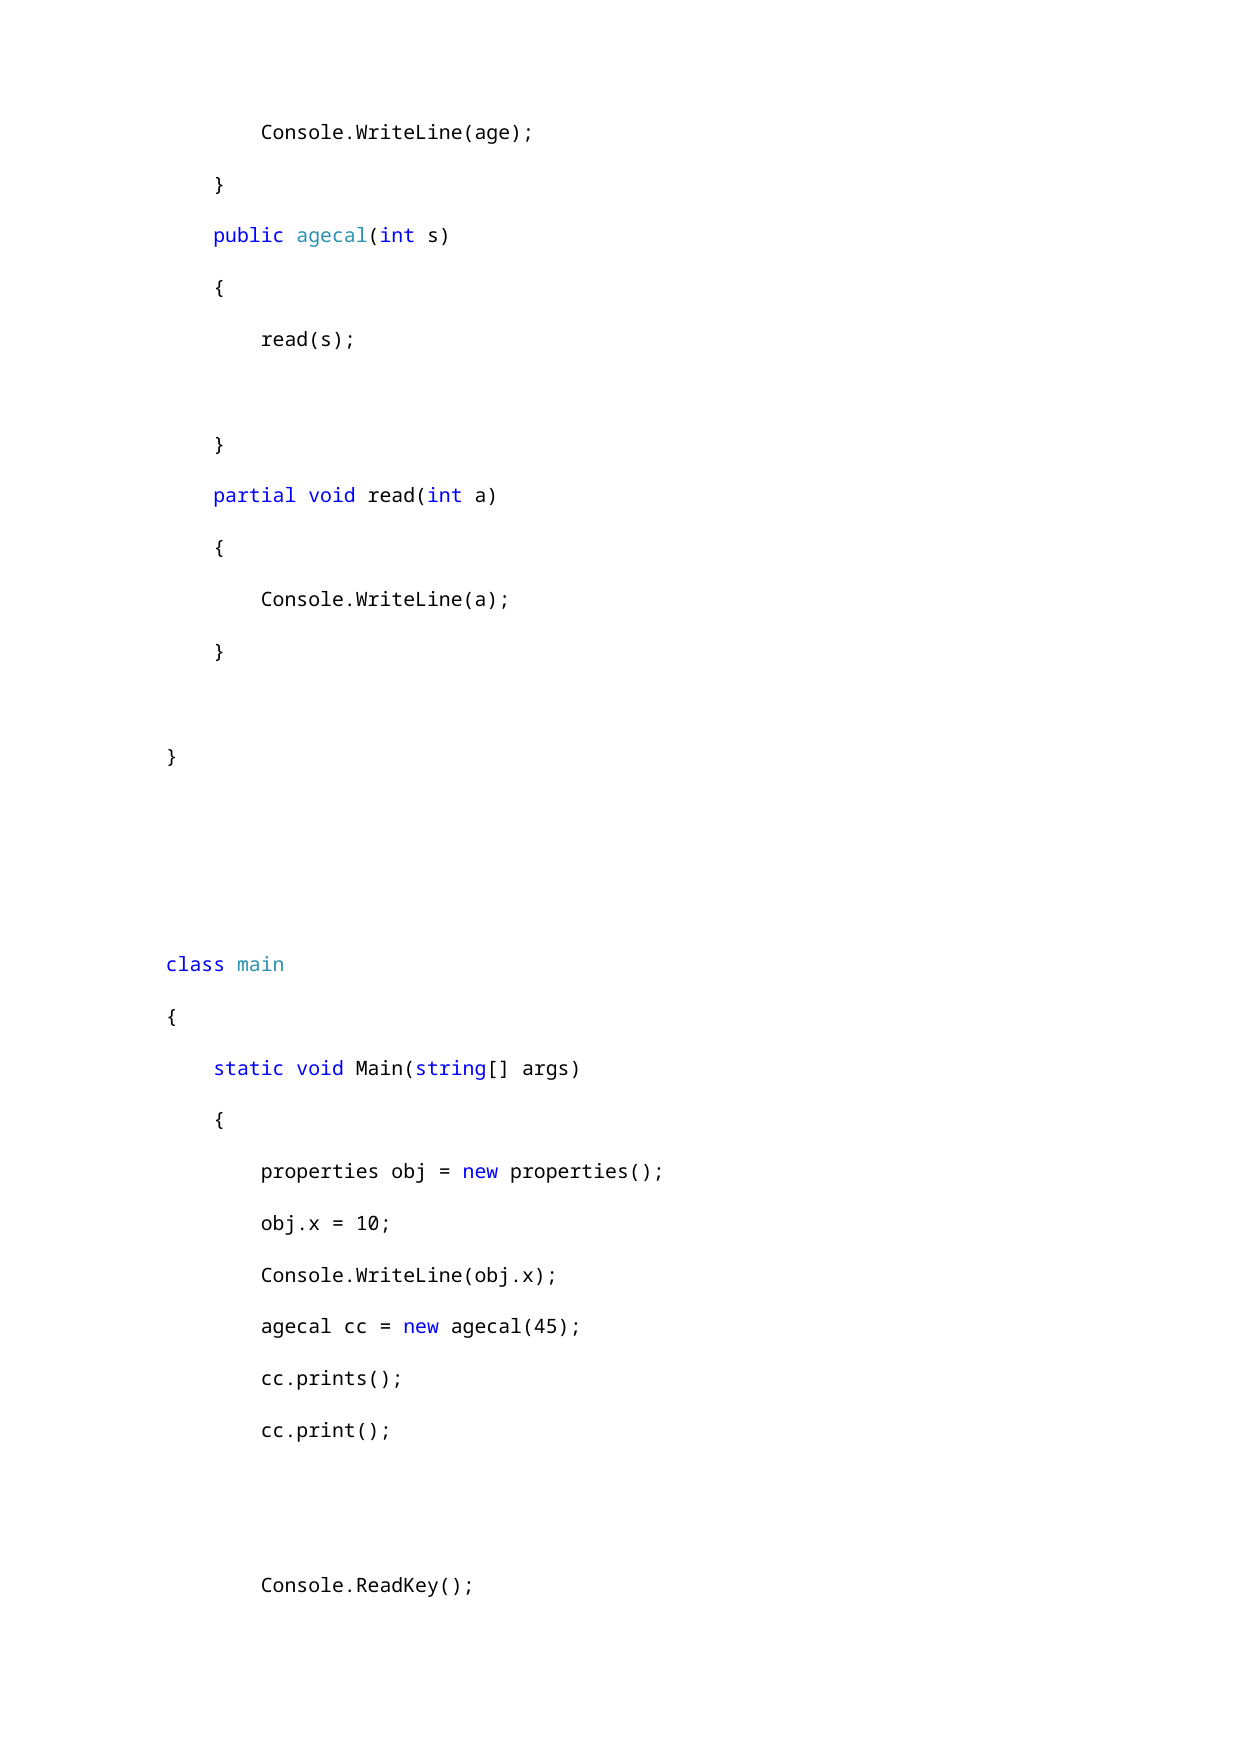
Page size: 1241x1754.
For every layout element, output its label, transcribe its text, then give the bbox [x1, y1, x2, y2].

text public agecal(int s) [118, 222, 1122, 249]
text Console.ReadKey(); [118, 1571, 1122, 1598]
text agecal cc = new agecal(45); [118, 1313, 1122, 1339]
text cc.print(); [118, 1416, 1122, 1443]
text properties obj = new properties(); [118, 1157, 1122, 1184]
text { [118, 533, 1122, 561]
text obj.x = 10; [118, 1209, 1122, 1236]
text Console.WriteLine(age); [118, 118, 1122, 145]
text } [118, 430, 1122, 457]
text { [118, 1106, 1122, 1132]
text { [118, 1002, 1122, 1029]
text class main [118, 950, 1122, 977]
text Console.WriteLine(obj.x); [118, 1261, 1122, 1288]
text read(s); [118, 325, 1122, 352]
text } [118, 637, 1122, 664]
text { [118, 273, 1122, 300]
text cc.prints(); [118, 1364, 1122, 1391]
text } [118, 170, 1122, 197]
text } [118, 742, 1122, 769]
text Console.WriteLine(a); [118, 585, 1122, 612]
text static void Main(string[] args) [118, 1054, 1122, 1081]
text partial void read(int a) [118, 482, 1122, 509]
